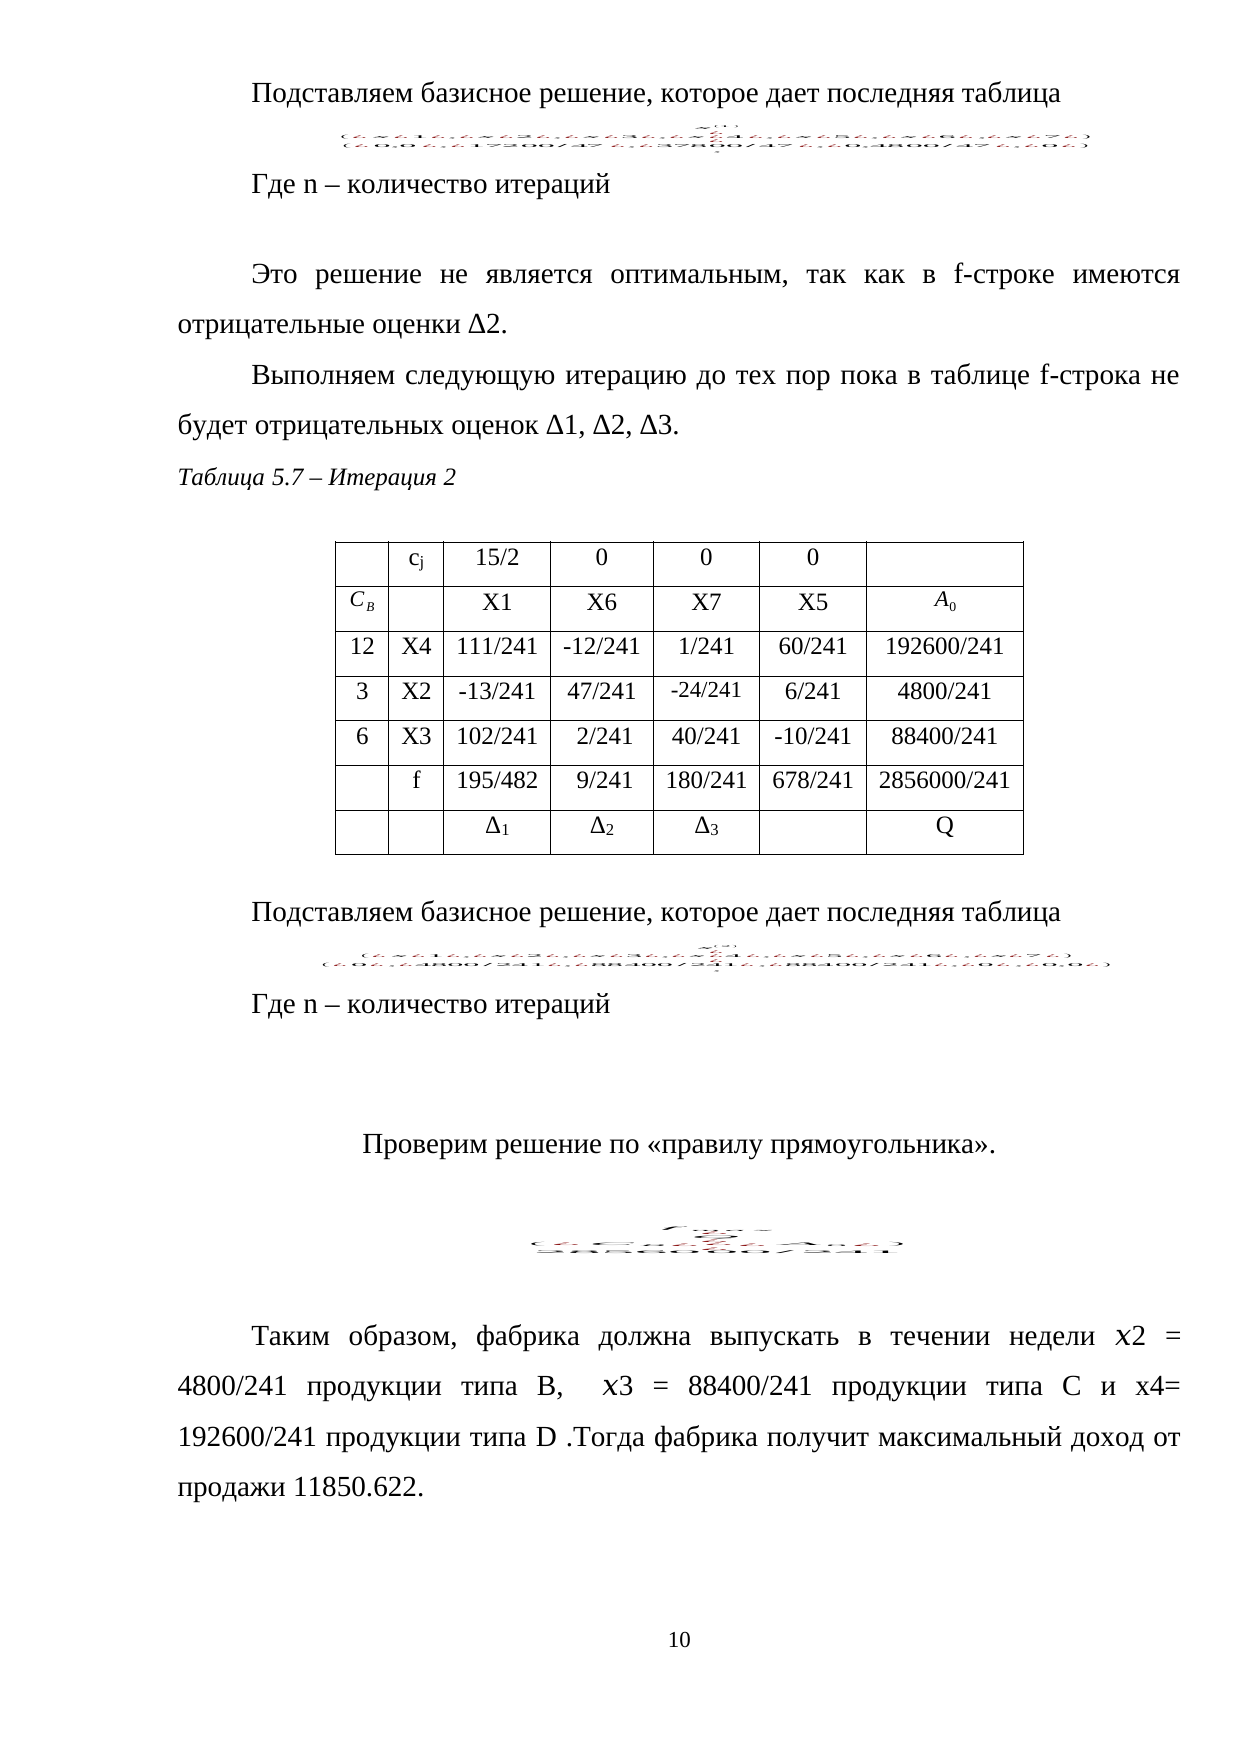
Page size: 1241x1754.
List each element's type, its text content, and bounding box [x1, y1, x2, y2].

table_cell X1 [444, 587, 550, 631]
table_cell 111/241 [444, 632, 550, 676]
text Подставляем базисное решение, которое дает последняя таблица [177, 75, 1181, 108]
table_cell -24/241 [654, 677, 759, 720]
table_cell [336, 811, 388, 854]
table_cell X2 [389, 677, 443, 720]
table_cell 678/241 [760, 766, 866, 809]
text Это решение не является оптимальным, так как в f-строке имеются отрицательные оценки ∆2. [177, 256, 1181, 340]
table_cell 195/482 [444, 766, 550, 809]
table_cell f [389, 766, 443, 809]
text Где n – количество итераций [177, 986, 1181, 1019]
table_header сj [389, 543, 443, 586]
table_cell 4800/241 [867, 677, 1023, 720]
text Подставляем базисное решение, которое дает последняя таблица [177, 894, 1181, 928]
table_cell 6 [336, 721, 388, 765]
table_header [867, 543, 1023, 586]
table_cell 1/241 [654, 632, 759, 676]
table_cell 102/241 [444, 721, 550, 765]
table_header 15/2 [444, 543, 550, 586]
table_header 0 [551, 543, 653, 586]
text Где n – количество итераций [177, 167, 1181, 200]
table_cell [389, 587, 443, 631]
table_cell 192600/241 [867, 632, 1023, 676]
text Таблица 5.7 – Итерация 2 [177, 458, 1181, 491]
table_cell -12/241 [551, 632, 653, 676]
table_cell X6 [551, 587, 653, 631]
table_cell X5 [760, 587, 866, 631]
table_cell 2856000/241 [867, 766, 1023, 809]
table_cell [336, 587, 388, 631]
table_cell 47/241 [551, 677, 653, 720]
table_cell X7 [654, 587, 759, 631]
text Проверим решение по «правилу прямоугольника». [177, 1126, 1181, 1159]
text Выполняем следующую итерацию до тех пор пока в таблице f-строка не будет отрицательных оценок ∆1, ∆2, ∆3. [177, 357, 1181, 441]
table_cell Q [867, 811, 1023, 854]
table_cell 3 [336, 677, 388, 720]
table_cell 40/241 [654, 721, 759, 765]
table_header 0 [654, 543, 759, 586]
table_cell 9/241 [551, 766, 653, 809]
table_header [336, 543, 388, 586]
text Таким образом, фабрика должна выпускать в течении недели 𝑥2 = 4800/241 продукции типа B, 𝑥3 = 88400/241 продукции типа C и x4= 192600/241 продукции типа D .Тогда фабрика получит максимальный доход от продажи 11850.622. [177, 1318, 1181, 1503]
table_header 0 [760, 543, 866, 586]
table_cell [336, 766, 388, 809]
table_cell X3 [389, 721, 443, 765]
table_cell Δ2 [551, 811, 653, 854]
table_cell [867, 587, 1023, 631]
table_cell 2/241 [551, 721, 653, 765]
table_cell 88400/241 [867, 721, 1023, 765]
table_cell -13/241 [444, 677, 550, 720]
table_cell 60/241 [760, 632, 866, 676]
table_cell 180/241 [654, 766, 759, 809]
table_cell 6/241 [760, 677, 866, 720]
table_cell 12 [336, 632, 388, 676]
table_cell Δ3 [654, 811, 759, 854]
table_cell [389, 811, 443, 854]
table_cell X4 [389, 632, 443, 676]
table_cell Δ1 [444, 811, 550, 854]
table_cell -10/241 [760, 721, 866, 765]
table_cell [760, 811, 866, 854]
